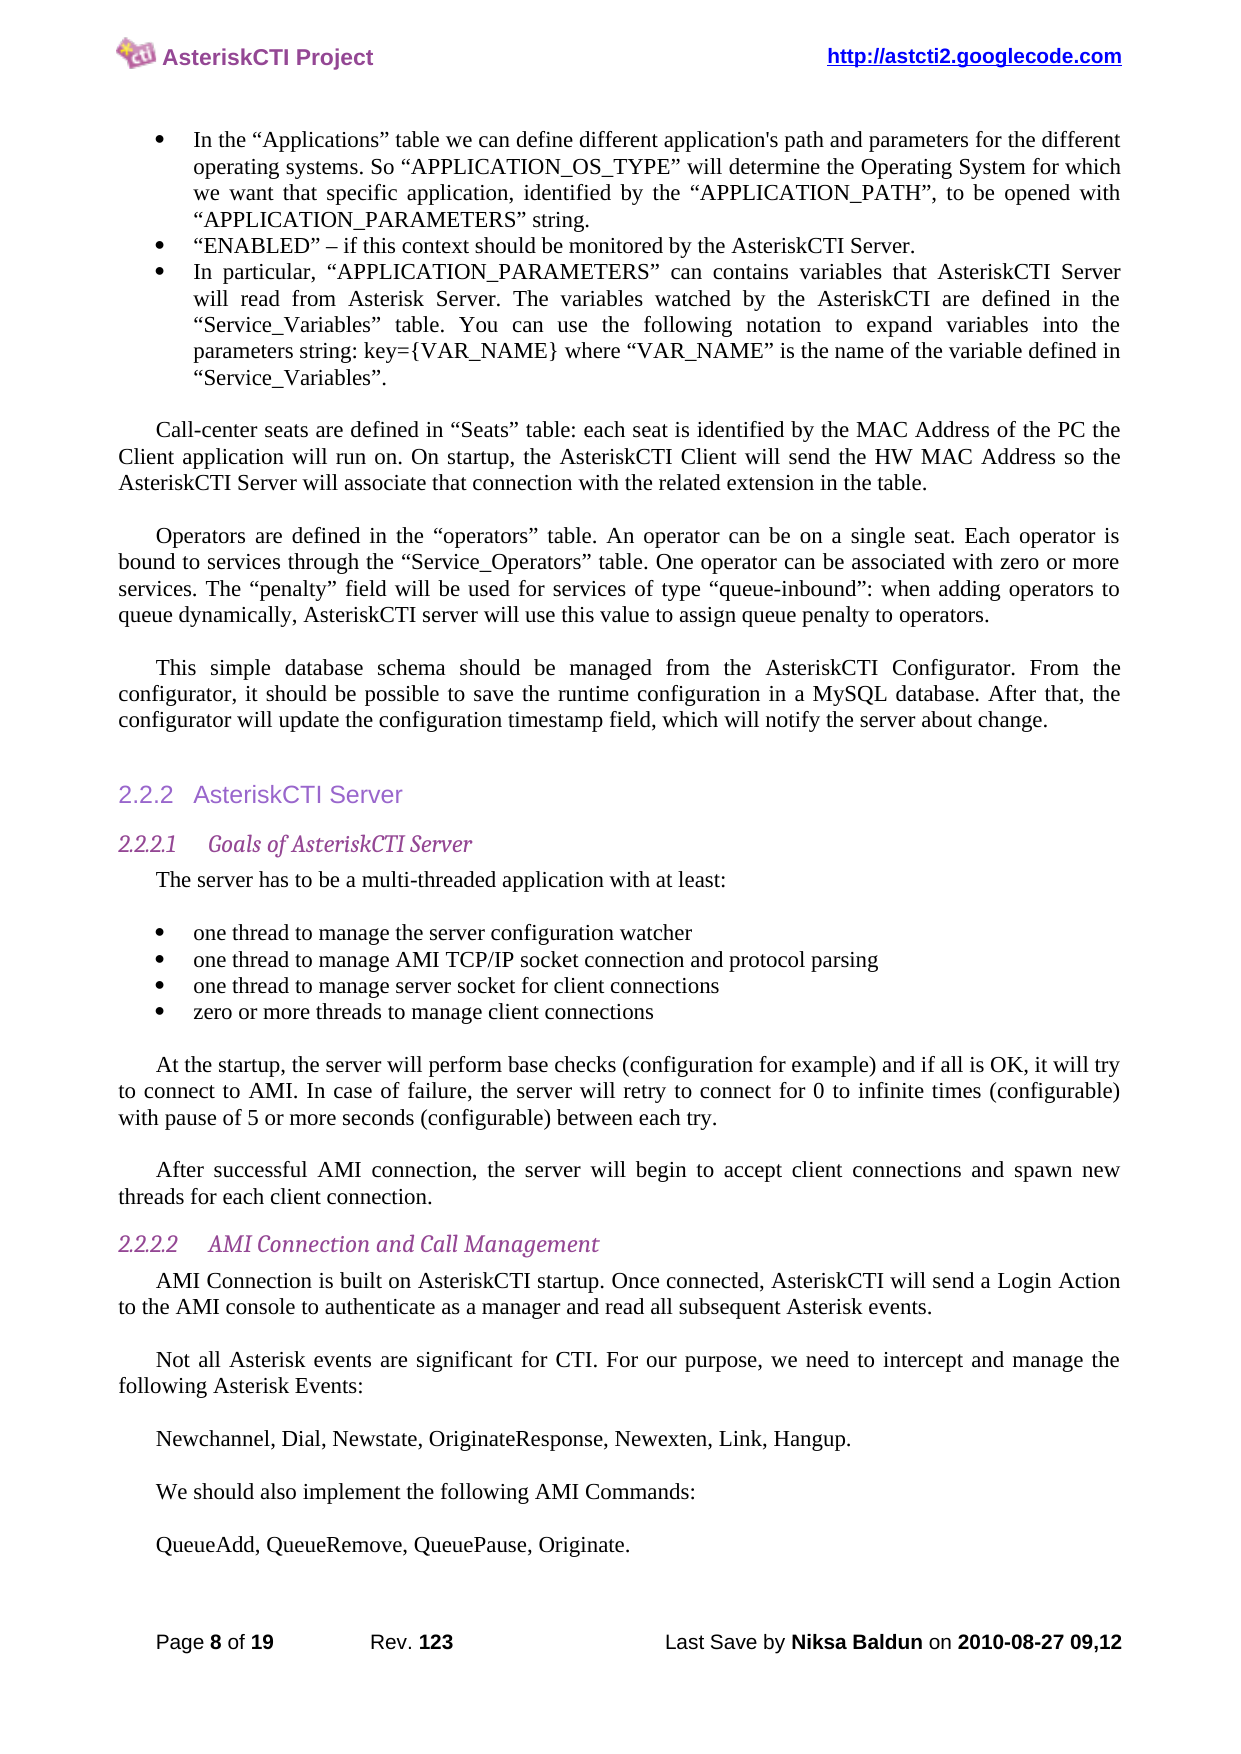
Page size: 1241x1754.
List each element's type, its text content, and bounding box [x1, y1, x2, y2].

text Not all Asterisk events are significant for CTI. For our purpose, we need to intercept and manage the following Asterisk Events: [118, 1346, 1122, 1399]
subtitle AsteriskCTI Server [118, 780, 1122, 809]
subtitle AMI Connection and Call Management [118, 1230, 1122, 1259]
text Call-center seats are defined in “Seats” table: each seat is identified by the MAC Address of the PC the Client application will run on. On startup, the AsteriskCTI Client will send the HW MAC Address so the AsteriskCTI Server will associate that connection with the related extension in the table. [118, 416, 1122, 496]
subtitle Goals of AsteriskCTI Server [118, 829, 1122, 858]
text This simple database schema should be managed from the AsteriskCTI Configurator. From the configurator, it should be possible to save the runtime configuration in a MySQL database. After that, the configurator will update the configuration timestamp field, which will notify the server about change. [118, 654, 1122, 733]
text Newchannel, Dial, Newstate, OriginateResponse, Newexten, Link, Hangup. [118, 1425, 1122, 1452]
list “ENABLED” – if this context should be monitored by the AsteriskCTI Server. [156, 232, 1122, 258]
list one thread to manage server socket for client connections [156, 972, 1122, 998]
list one thread to manage the server configuration watcher [156, 919, 1122, 946]
list one thread to manage AMI TCP/IP socket connection and protocol parsing [156, 946, 1122, 972]
list zero or more threads to manage client connections [156, 998, 1122, 1025]
text Operators are defined in the “operators” table. An operator can be on a single seat. Each operator is bound to services through the “Service_Operators” table. One operator can be associated with zero or more services. The “penalty” field will be used for services of type “queue-inbound”: when adding operators to queue dynamically, AsteriskCTI server will use this value to assign queue penalty to operators. [118, 522, 1122, 627]
text We should also implement the following AMI Commands: [118, 1478, 1122, 1504]
text QueueAdd, QueueRemove, QueuePause, Originate. [118, 1531, 1122, 1557]
picture [116, 34, 157, 74]
text The server has to be a multi-threaded application with at least: [118, 867, 1122, 893]
text AMI Connection is built on AsteriskCTI startup. Once connected, AsteriskCTI will send a Login Action to the AMI console to authenticate as a manager and read all subsequent Asterisk events. [118, 1267, 1122, 1320]
text At the startup, the server will perform base checks (configuration for example) and if all is OK, it will try to connect to AMI. In case of failure, the server will retry to connect for 0 to infinite times (configurable) with pause of 5 or more seconds (configurable) between each try. [118, 1051, 1122, 1130]
text After successful AMI connection, the server will begin to accept client connections and spawn new threads for each client connection. [118, 1156, 1122, 1209]
list In particular, “APPLICATION_PARAMETERS” can contains variables that AsteriskCTI Server will read from Asterisk Server. The variables watched by the AsteriskCTI are defined in the “Service_Variables” table. You can use the following notation to expand variables into the parameters string: key={VAR_NAME} where “VAR_NAME” is the name of the variable defined in “Service_Variables”. [156, 258, 1122, 390]
list In the “Applications” table we can define different application's path and parameters for the different operating systems. So “APPLICATION_OS_TYPE” will determine the Operating System for which we want that specific application, identified by the “APPLICATION_PATH”, to be opened with “APPLICATION_PARAMETERS” string. [156, 127, 1122, 232]
